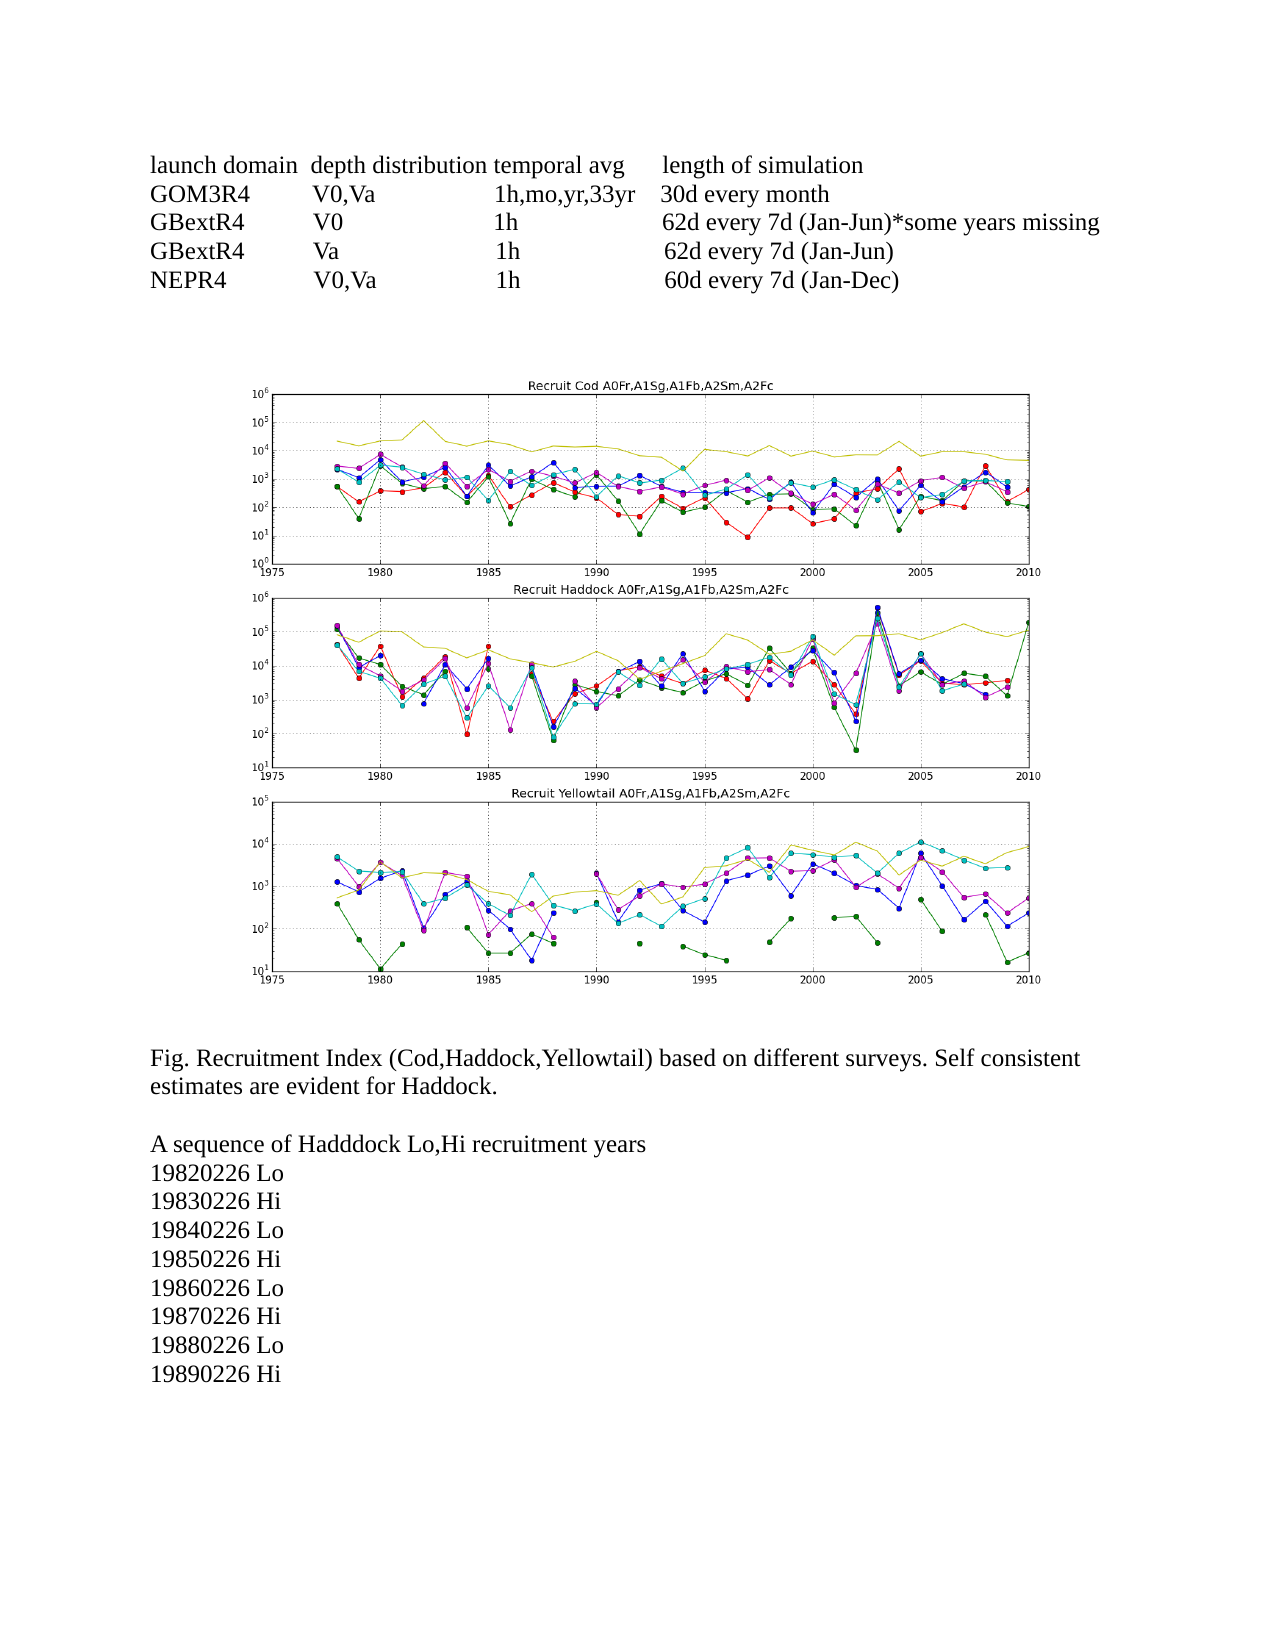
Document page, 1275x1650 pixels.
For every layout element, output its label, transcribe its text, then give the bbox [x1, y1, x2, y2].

text 19860226 Lo [150, 1273, 1125, 1301]
text 19880226 Lo [150, 1330, 1125, 1359]
text 19850226 Hi [150, 1244, 1125, 1273]
picture [150, 322, 1125, 1043]
text Fig. Recruitment Index (Cod,Haddock,Yellowtail) based on different surveys. Self consistent estimates are evident for Haddock. [150, 1043, 1125, 1100]
text 19820226 Lo [150, 1158, 1125, 1186]
text GBextR4 Va 1h 62d every 7d (Jan-Jun) [150, 236, 1125, 265]
text A sequence of Hadddock Lo,Hi recruitment years [150, 1129, 1125, 1158]
text NEPR4 V0,Va 1h 60d every 7d (Jan-Dec) [150, 265, 1125, 294]
text 19890226 Hi [150, 1359, 1125, 1388]
text 19870226 Hi [150, 1301, 1125, 1330]
text 19840226 Lo [150, 1215, 1125, 1244]
text GBextR4 V0 1h 62d every 7d (Jan-Jun)*some years missing [150, 207, 1125, 236]
text GOM3R4 V0,Va 1h,mo,yr,33yr 30d every month [150, 179, 1125, 207]
text 19830226 Hi [150, 1186, 1125, 1215]
text launch domain depth distribution temporal avg length of simulation [150, 150, 1125, 179]
